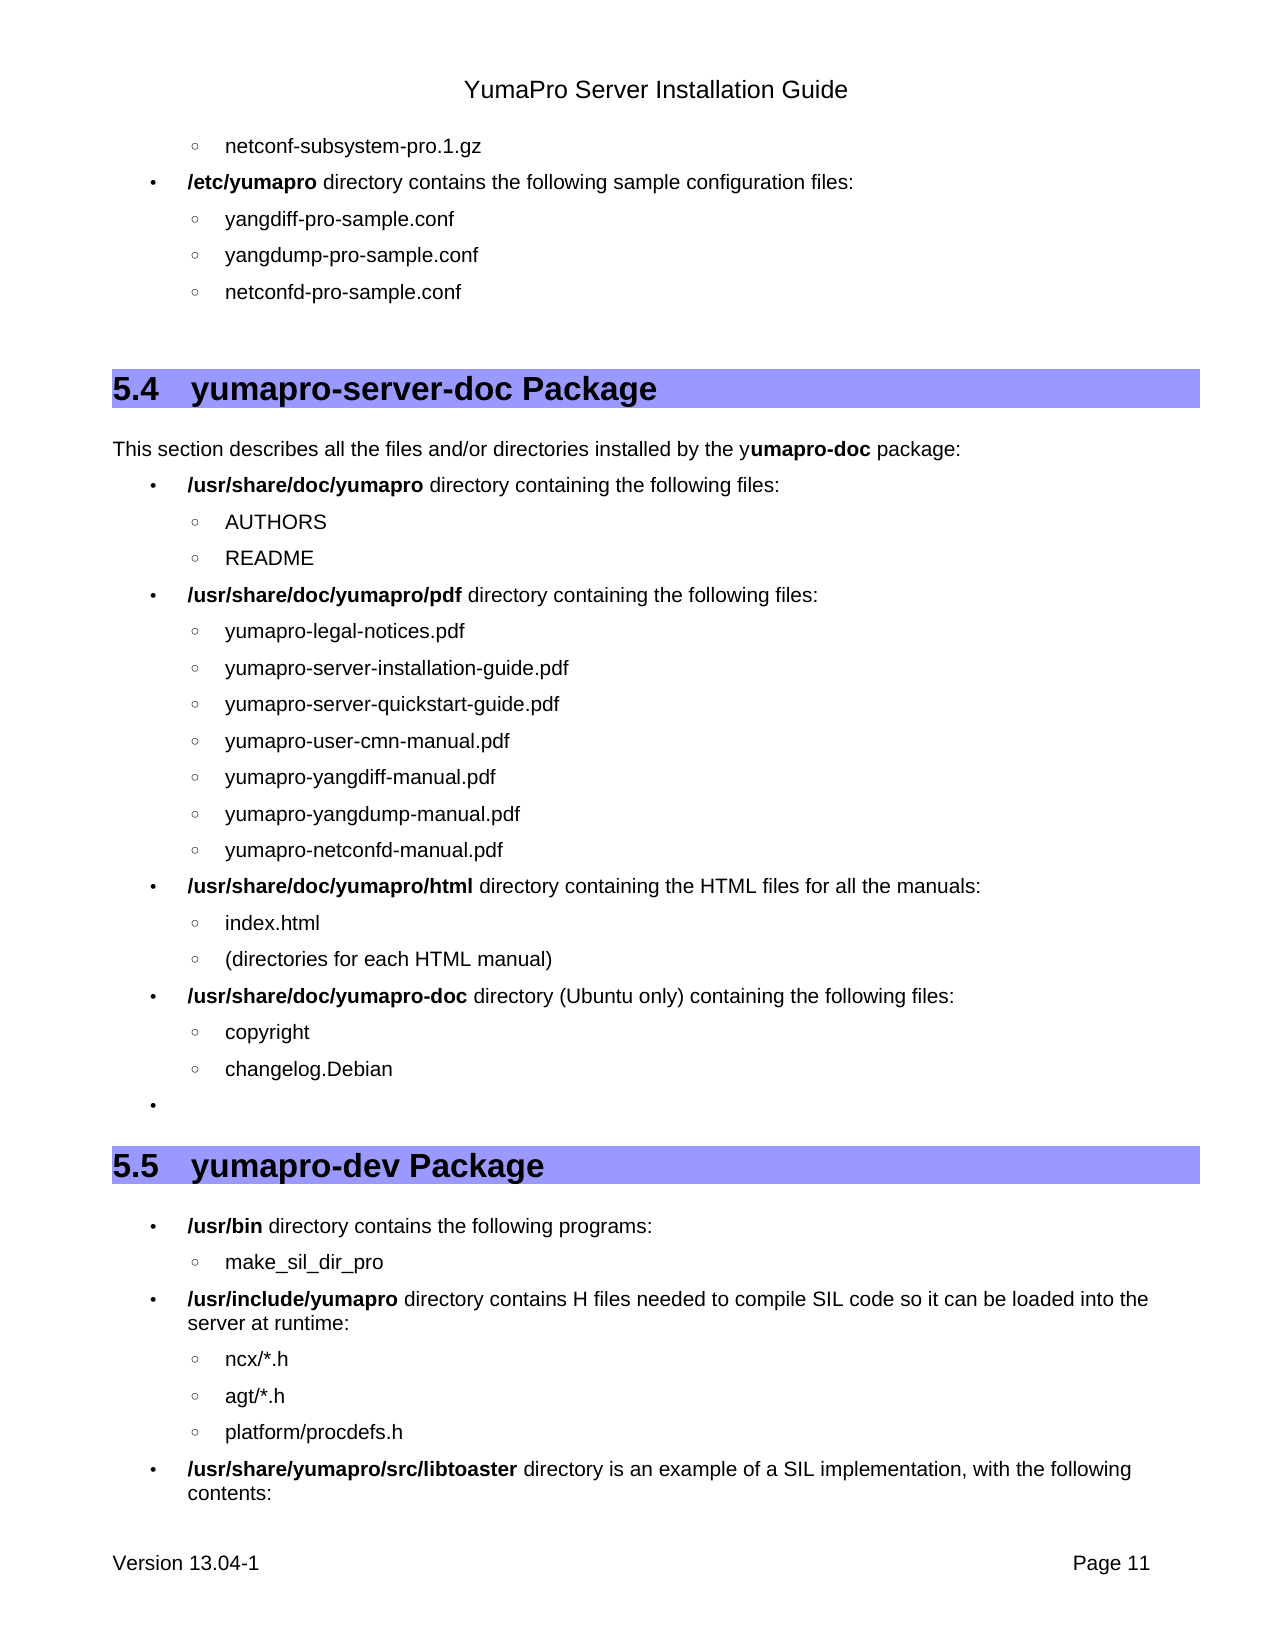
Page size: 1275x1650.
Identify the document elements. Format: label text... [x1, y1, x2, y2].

list yumapro-server-installation-guide.pdf [187, 656, 1200, 679]
list yumapro-user-cmn-manual.pdf [187, 728, 1200, 752]
list yumapro-yangdiff-manual.pdf [187, 765, 1200, 789]
list yumapro-legal-notices.pdf [187, 619, 1200, 643]
list /etc/yumapro directory contains the following sample configuration files: [150, 170, 1200, 194]
list copyright [187, 1020, 1200, 1044]
list make_sil_dir_pro [187, 1250, 1200, 1274]
list /usr/share/doc/yumapro directory containing the following files: [150, 473, 1200, 497]
list yangdiff-pro-sample.conf [187, 207, 1200, 231]
list yumapro-netconfd-manual.pdf [187, 838, 1200, 862]
list /usr/share/doc/yumapro-doc directory (Ubuntu only) containing the following files: [150, 984, 1200, 1008]
list platform/procdefs.h [187, 1420, 1200, 1444]
subtitle yumapro-dev Package [112, 1146, 1200, 1184]
list yangdump-pro-sample.conf [187, 243, 1200, 267]
list netconf-subsystem-pro.1.gz [187, 134, 1200, 158]
subtitle yumapro-server-doc Package [112, 369, 1200, 408]
list /usr/share/yumapro/src/libtoaster directory is an example of a SIL implementation, with the following contents: [150, 1456, 1200, 1504]
list /usr/bin directory contains the following programs: [150, 1214, 1200, 1238]
list AUTHORS [187, 510, 1200, 534]
list /usr/share/doc/yumapro/html directory containing the HTML files for all the manuals: [150, 874, 1200, 898]
list netconfd-pro-sample.conf [187, 279, 1200, 303]
list yumapro-server-quickstart-guide.pdf [187, 692, 1200, 716]
list (directories for each HTML manual) [187, 947, 1200, 971]
list yumapro-yangdump-manual.pdf [187, 801, 1200, 825]
list changelog.Debian [187, 1057, 1200, 1081]
list agt/*.h [187, 1383, 1200, 1407]
text This section describes all the files and/or directories installed by the yumapro-doc package: [112, 437, 1200, 461]
list /usr/include/yumapro directory contains H files needed to compile SIL code so it can be loaded into the server at runtime: [150, 1287, 1200, 1334]
list index.html [187, 911, 1200, 935]
list README [187, 546, 1200, 570]
list /usr/share/doc/yumapro/pdf directory containing the following files: [150, 583, 1200, 607]
list ncx/*.h [187, 1347, 1200, 1371]
